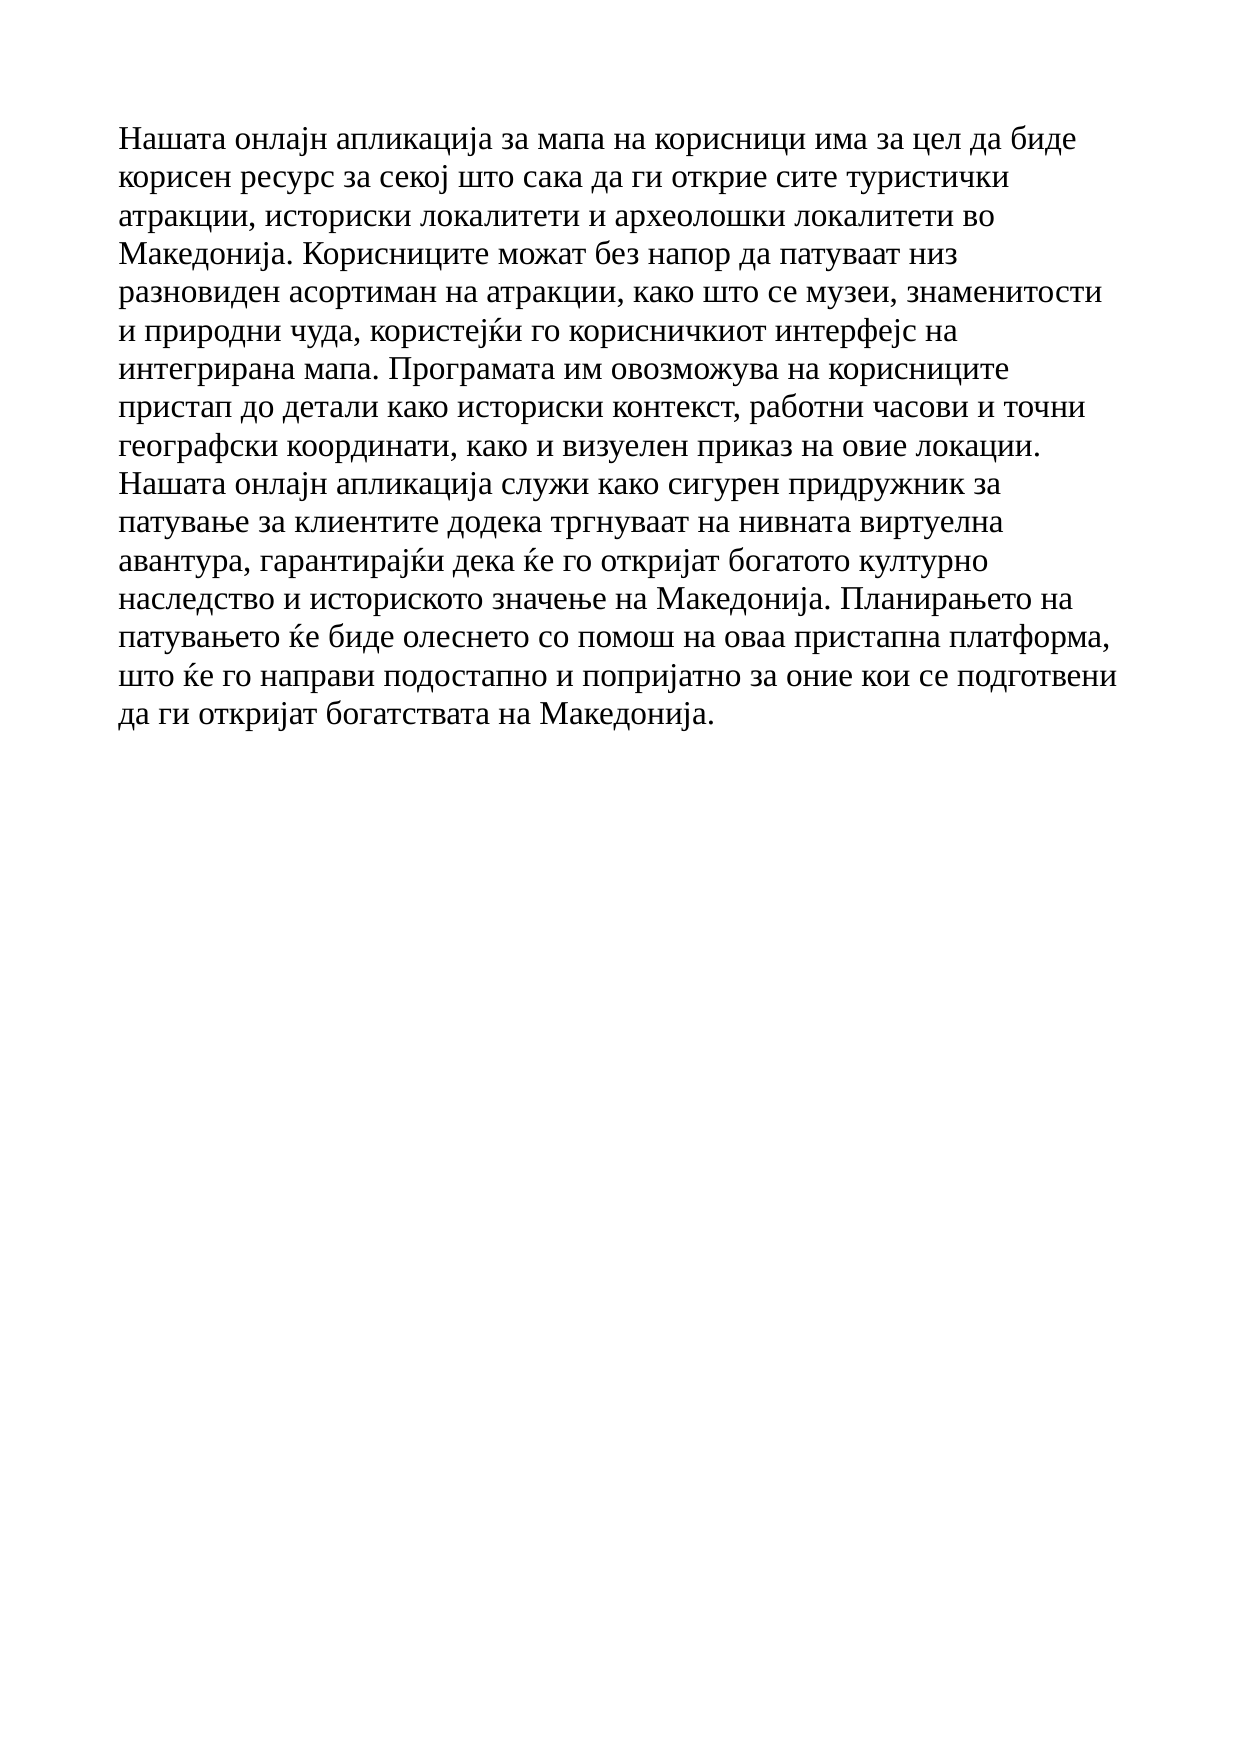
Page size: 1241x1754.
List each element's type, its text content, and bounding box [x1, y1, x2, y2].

text Нашата онлајн апликација за мапа на корисници има за цел да биде корисен ресурс за секој што сака да ги открие сите туристички атракции, историски локалитети и археолошки локалитети во Македонија. Корисниците можат без напор да патуваат низ разновиден асортиман на атракции, како што се музеи, знаменитости и природни чуда, користејќи го корисничкиот интерфејс на интегрирана мапа. Програмата им овозможува на корисниците пристап до детали како историски контекст, работни часови и точни географски координати, како и визуелен приказ на овие локации. Нашата онлајн апликација служи како сигурен придружник за патување за клиентите додека тргнуваат на нивната виртуелна авантура, гарантирајќи дека ќе го откријат богатото културно наследство и историското значење на Македонија. Планирањето на патувањето ќе биде олеснето со помош на оваа пристапна платформа, што ќе го направи подостапно и попријатно за оние кои се подготвени да ги откријат богатствата на Македонија. [118, 118, 1122, 731]
